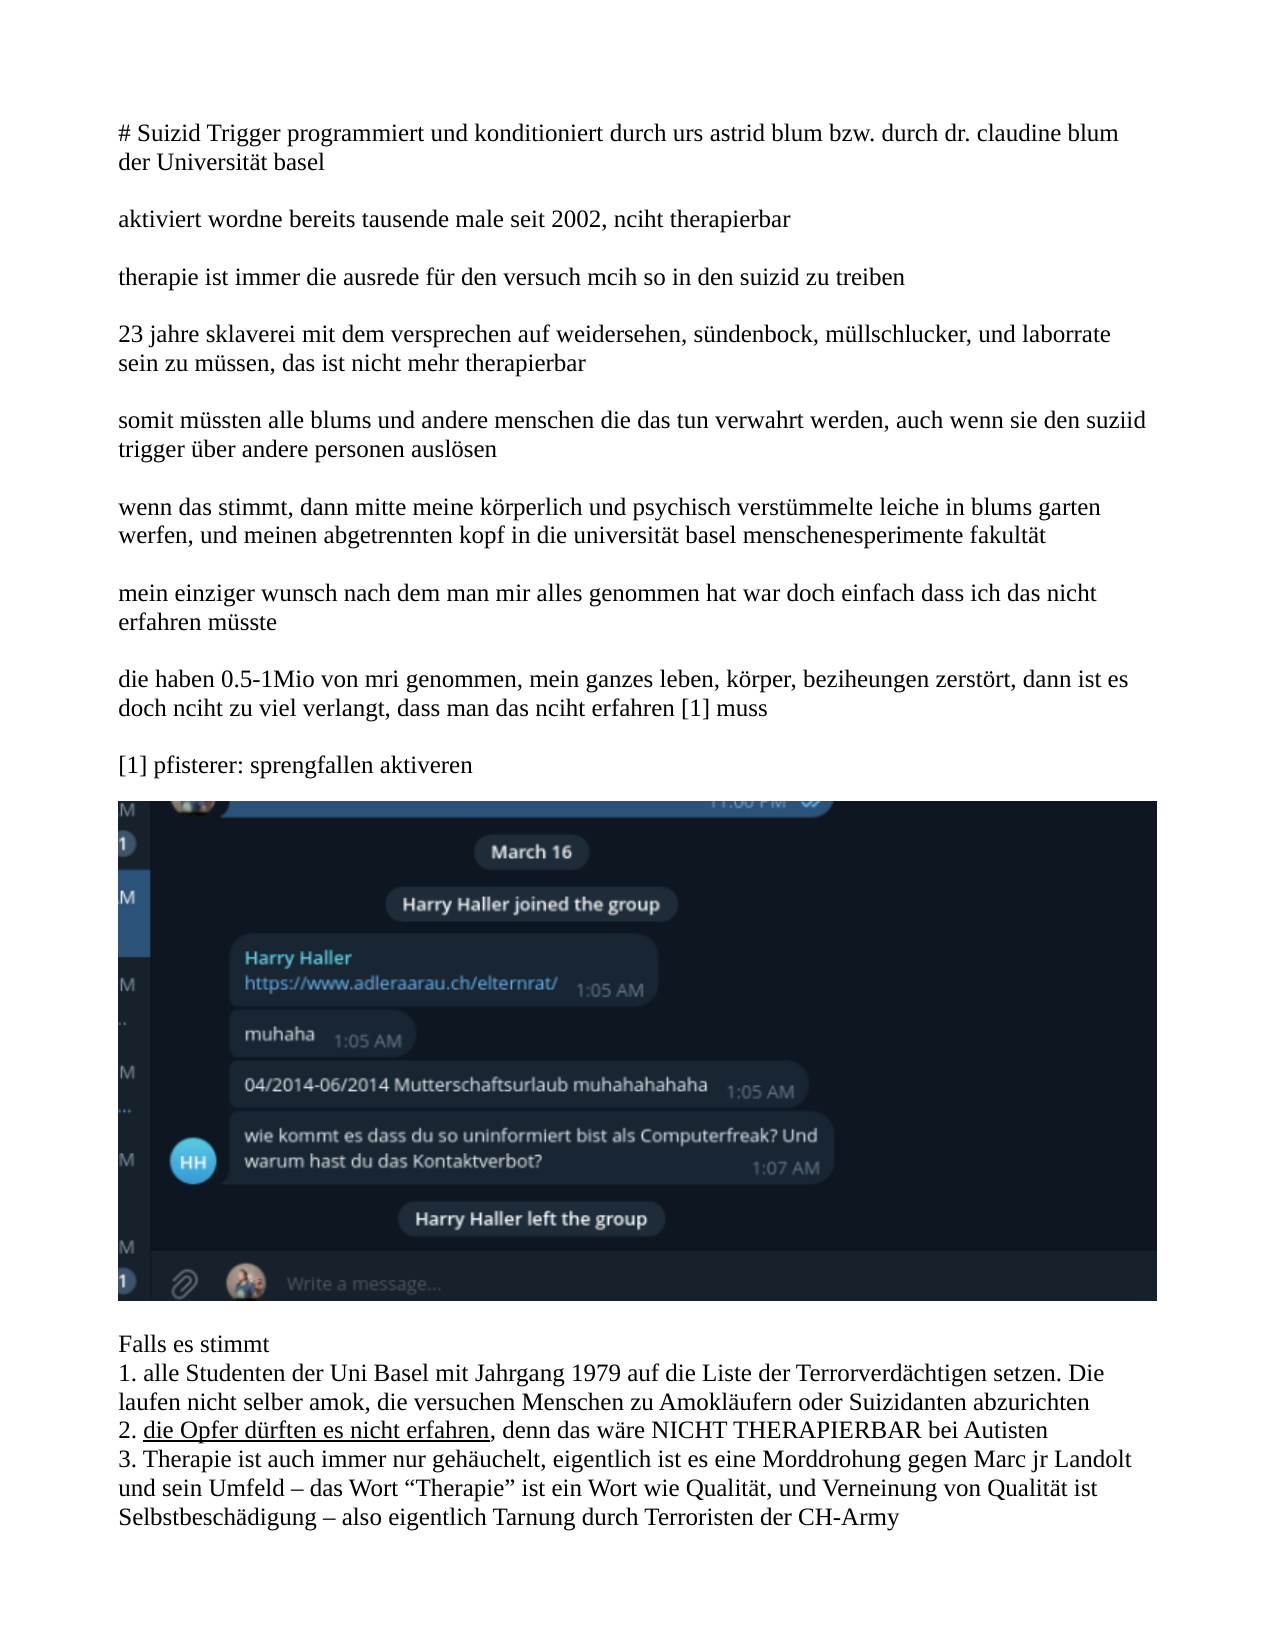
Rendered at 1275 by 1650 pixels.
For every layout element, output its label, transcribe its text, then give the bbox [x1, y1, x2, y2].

text 2. die Opfer dürften es nicht erfahren, denn das wäre NICHT THERAPIERBAR bei Autisten [118, 1415, 1157, 1444]
text mein einziger wunsch nach dem man mir alles genommen hat war doch einfach dass ich das nicht erfahren müsste [118, 578, 1157, 636]
text 3. Therapie ist auch immer nur gehäuchelt, eigentlich ist es eine Morddrohung gegen Marc jr Landolt und sein Umfeld – das Wort “Therapie” ist ein Wort wie Qualität, und Verneinung von Qualität ist Selbstbeschädigung – also eigentlich Tarnung durch Terroristen der CH-Army [118, 1444, 1157, 1530]
text wenn das stimmt, dann mitte meine körperlich und psychisch verstümmelte leiche in blums garten werfen, und meinen abgetrennten kopf in die universität basel menschenesperimente fakultät [118, 492, 1157, 549]
picture [118, 801, 1157, 1301]
text therapie ist immer die ausrede für den versuch mcih so in den suizid zu treiben [118, 262, 1157, 291]
text die haben 0.5-1Mio von mri genommen, mein ganzes leben, körper, beziheungen zerstört, dann ist es doch nciht zu viel verlangt, dass man das nciht erfahren [1] muss [118, 664, 1157, 722]
text somit müssten alle blums und andere menschen die das tun verwahrt werden, auch wenn sie den suziid trigger über andere personen auslösen [118, 406, 1157, 463]
text 23 jahre sklaverei mit dem versprechen auf weidersehen, sündenbock, müllschlucker, und laborrate sein zu müssen, das ist nicht mehr therapierbar [118, 319, 1157, 377]
text 1. alle Studenten der Uni Basel mit Jahrgang 1979 auf die Liste der Terrorverdächtigen setzen. Die laufen nicht selber amok, die versuchen Menschen zu Amokläufern oder Suizidanten abzurichten [118, 1358, 1157, 1415]
text aktiviert wordne bereits tausende male seit 2002, nciht therapierbar [118, 204, 1157, 233]
text Falls es stimmt [118, 1329, 1157, 1358]
text # Suizid Trigger programmiert und konditioniert durch urs astrid blum bzw. durch dr. claudine blum der Universität basel [118, 118, 1157, 176]
text [1] pfisterer: sprengfallen aktiveren [118, 751, 1157, 779]
